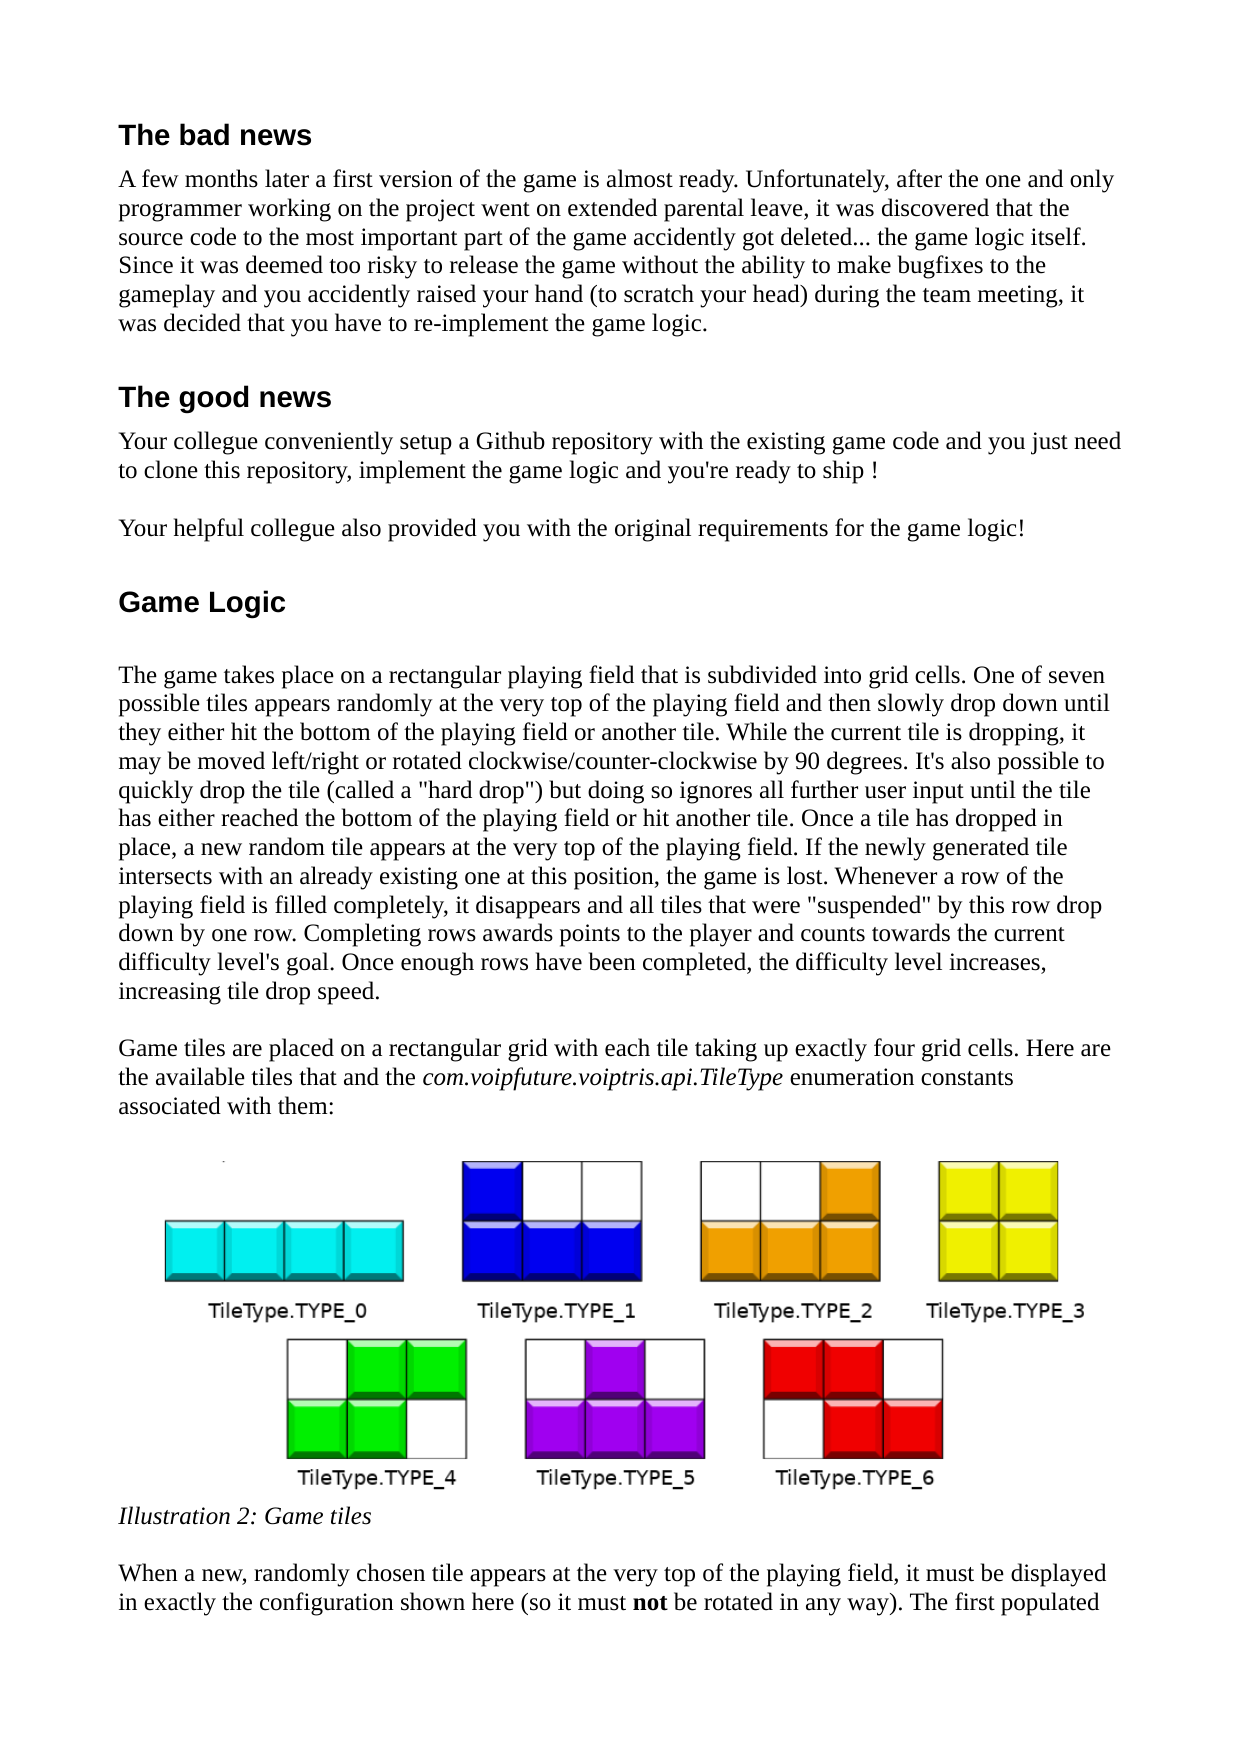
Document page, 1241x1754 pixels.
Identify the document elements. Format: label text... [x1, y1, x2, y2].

text programmer working on the project went on extended parental leave, it was discovered that the [118, 193, 1122, 222]
subtitle The bad news [118, 118, 1122, 152]
text A few months later a first version of the game is almost ready. Unfortunately, after the one and only [118, 164, 1122, 193]
text Game tiles are placed on a rectangular grid with each tile taking up exactly four grid cells. Here are the available tiles that and the com.voipfuture.voiptris.api.TileType enumeration constants associated with them: [118, 1033, 1122, 1120]
text Your collegue conveniently setup a Github repository with the existing game code and you just need to clone this repository, implement the game logic and you're ready to ship ! [118, 426, 1122, 484]
picture [118, 1161, 1123, 1496]
text Illustration 2: Game tiles [118, 1496, 1122, 1530]
text The game takes place on a rectangular playing field that is subdivided into grid cells. One of seven possible tiles appears randomly at the very top of the playing field and then slowly drop down until they either hit the bottom of the playing field or another tile. While the current tile is dropping, it may be moved left/right or rotated clockwise/counter-clockwise by 90 degrees. It's also possible to quickly drop the tile (called a "hard drop") but doing so ignores all further user input until the tile has either reached the bottom of the playing field or hit another tile. Once a tile has dropped in place, a new random tile appears at the very top of the playing field. If the newly generated tile intersects with an already existing one at this position, the game is lost. Whenever a row of the playing field is filled completely, it disappears and all tiles that were "suspended" by this row drop down by one row. Completing rows awards points to the player and counts towards the current difficulty level's goal. Once enough rows have been completed, the difficulty level increases, increasing tile drop speed. [118, 660, 1122, 1005]
text Your helpful collegue also provided you with the original requirements for the game logic! [118, 513, 1122, 541]
subtitle Game Logic [118, 585, 1122, 618]
text When a new, randomly chosen tile appears at the very top of the playing field, it must be displayed in exactly the configuration shown here (so it must not be rotated in any way). The first populated [118, 1558, 1122, 1616]
subtitle The good news [118, 380, 1122, 414]
text source code to the most important part of the game accidently got deleted... the game logic itself. Since it was deemed too risky to release the game without the ability to make bugfixes to the gameplay and you accidently raised your hand (to scratch your head) during the team meeting, it was decided that you have to re-implement the game logic. [118, 222, 1122, 337]
